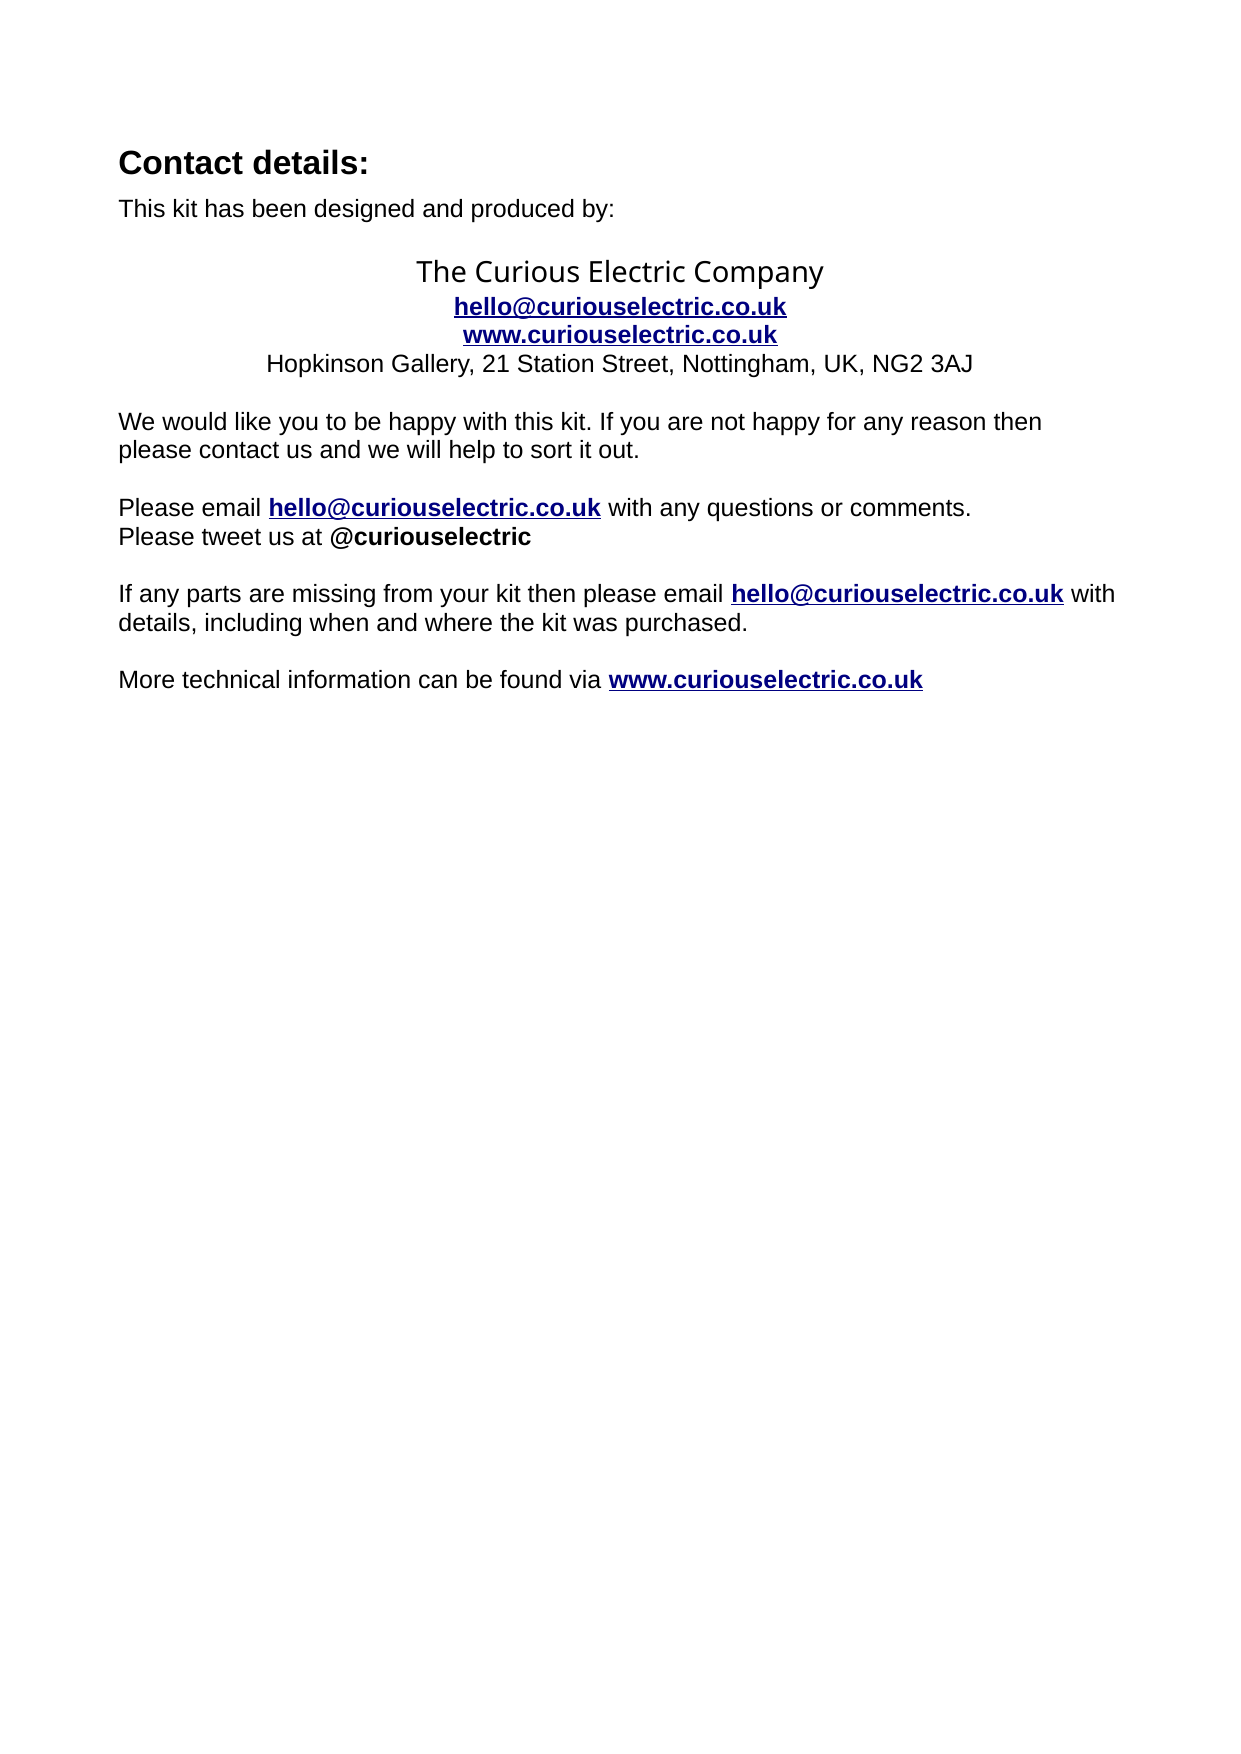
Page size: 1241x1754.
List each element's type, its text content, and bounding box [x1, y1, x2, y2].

text More technical information can be found via www.curiouselectric.co.uk [118, 665, 1122, 694]
text If any parts are missing from your kit then please email hello@curiouselectric.co.uk with details, including when and where the kit was purchased. [118, 579, 1122, 636]
text hello@curiouselectric.co.uk [118, 291, 1122, 320]
text The Curious Electric Company [118, 252, 1122, 291]
subtitle Contact details: [118, 143, 1122, 182]
text Please email hello@curiouselectric.co.uk with any questions or comments. [118, 493, 1122, 521]
text www.curiouselectric.co.uk [118, 320, 1122, 349]
text We would like you to be happy with this kit. If you are not happy for any reason then please contact us and we will help to sort it out. [118, 406, 1122, 464]
text Please tweet us at @curiouselectric [118, 521, 1122, 550]
text This kit has been designed and produced by: [118, 194, 1122, 223]
text Hopkinson Gallery, 21 Station Street, Nottingham, UK, NG2 3AJ [118, 349, 1122, 378]
